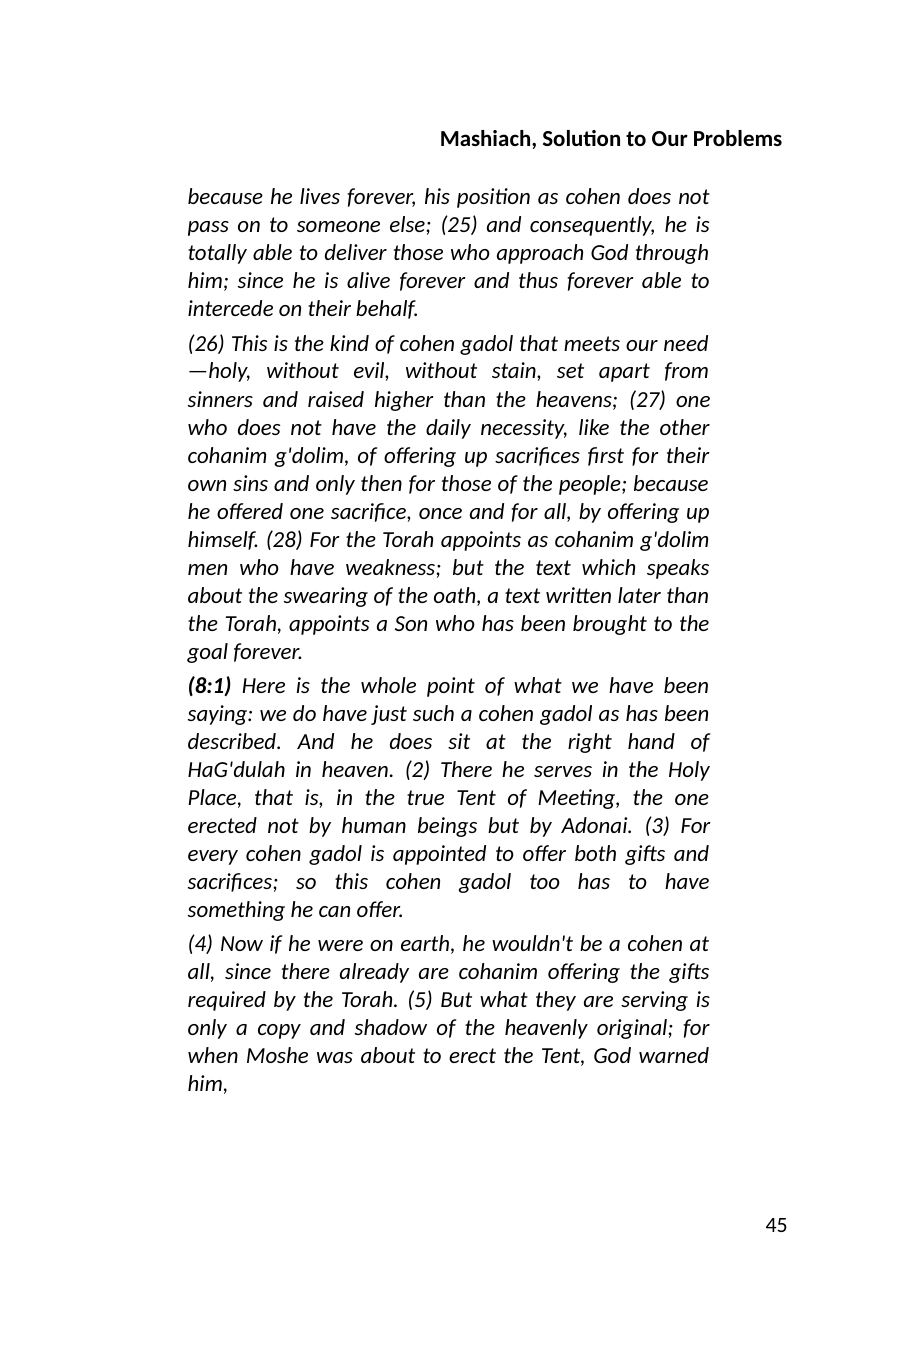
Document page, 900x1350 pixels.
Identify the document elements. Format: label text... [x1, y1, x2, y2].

text (4) Now if he were on earth, he wouldn't be a cohen at all, since there already are cohanim offering the gifts required by the Torah. (5) But what they are serving is only a copy and shadow of the heavenly original; for when Moshe was about to erect the Tent, God warned him, [187, 929, 712, 1097]
text (26) This is the kind of cohen gadol that meets our need—holy, without evil, without stain, set apart from sinners and raised higher than the heavens; (27) one who does not have the daily necessity, like the other cohanim g'dolim, of offering up sacrifices first for their own sins and only then for those of the people; because he offered one sacrifice, once and for all, by offering up himself. (28) For the Torah appoints as cohanim g'dolim men who have weakness; but the text which speaks about the swearing of the oath, a text written later than the Torah, appoints a Son who has been brought to the goal forever. [187, 329, 712, 665]
text (8:1) Here is the whole point of what we have been saying: we do have just such a cohen gadol as has been described. And he does sit at the right hand of HaG'dulah in heaven. (2) There he serves in the Holy Place, that is, in the true Tent of Meeting, the one erected not by human beings but by Adonai. (3) For every cohen gadol is appointed to offer both gifts and sacrifices; so this cohen gadol too has to have something he can offer. [187, 671, 712, 923]
text because he lives forever, his position as cohen does not pass on to someone else; (25) and consequently, he is totally able to deliver those who approach God through him; since he is alive forever and thus forever able to intercede on their behalf. [187, 182, 712, 323]
